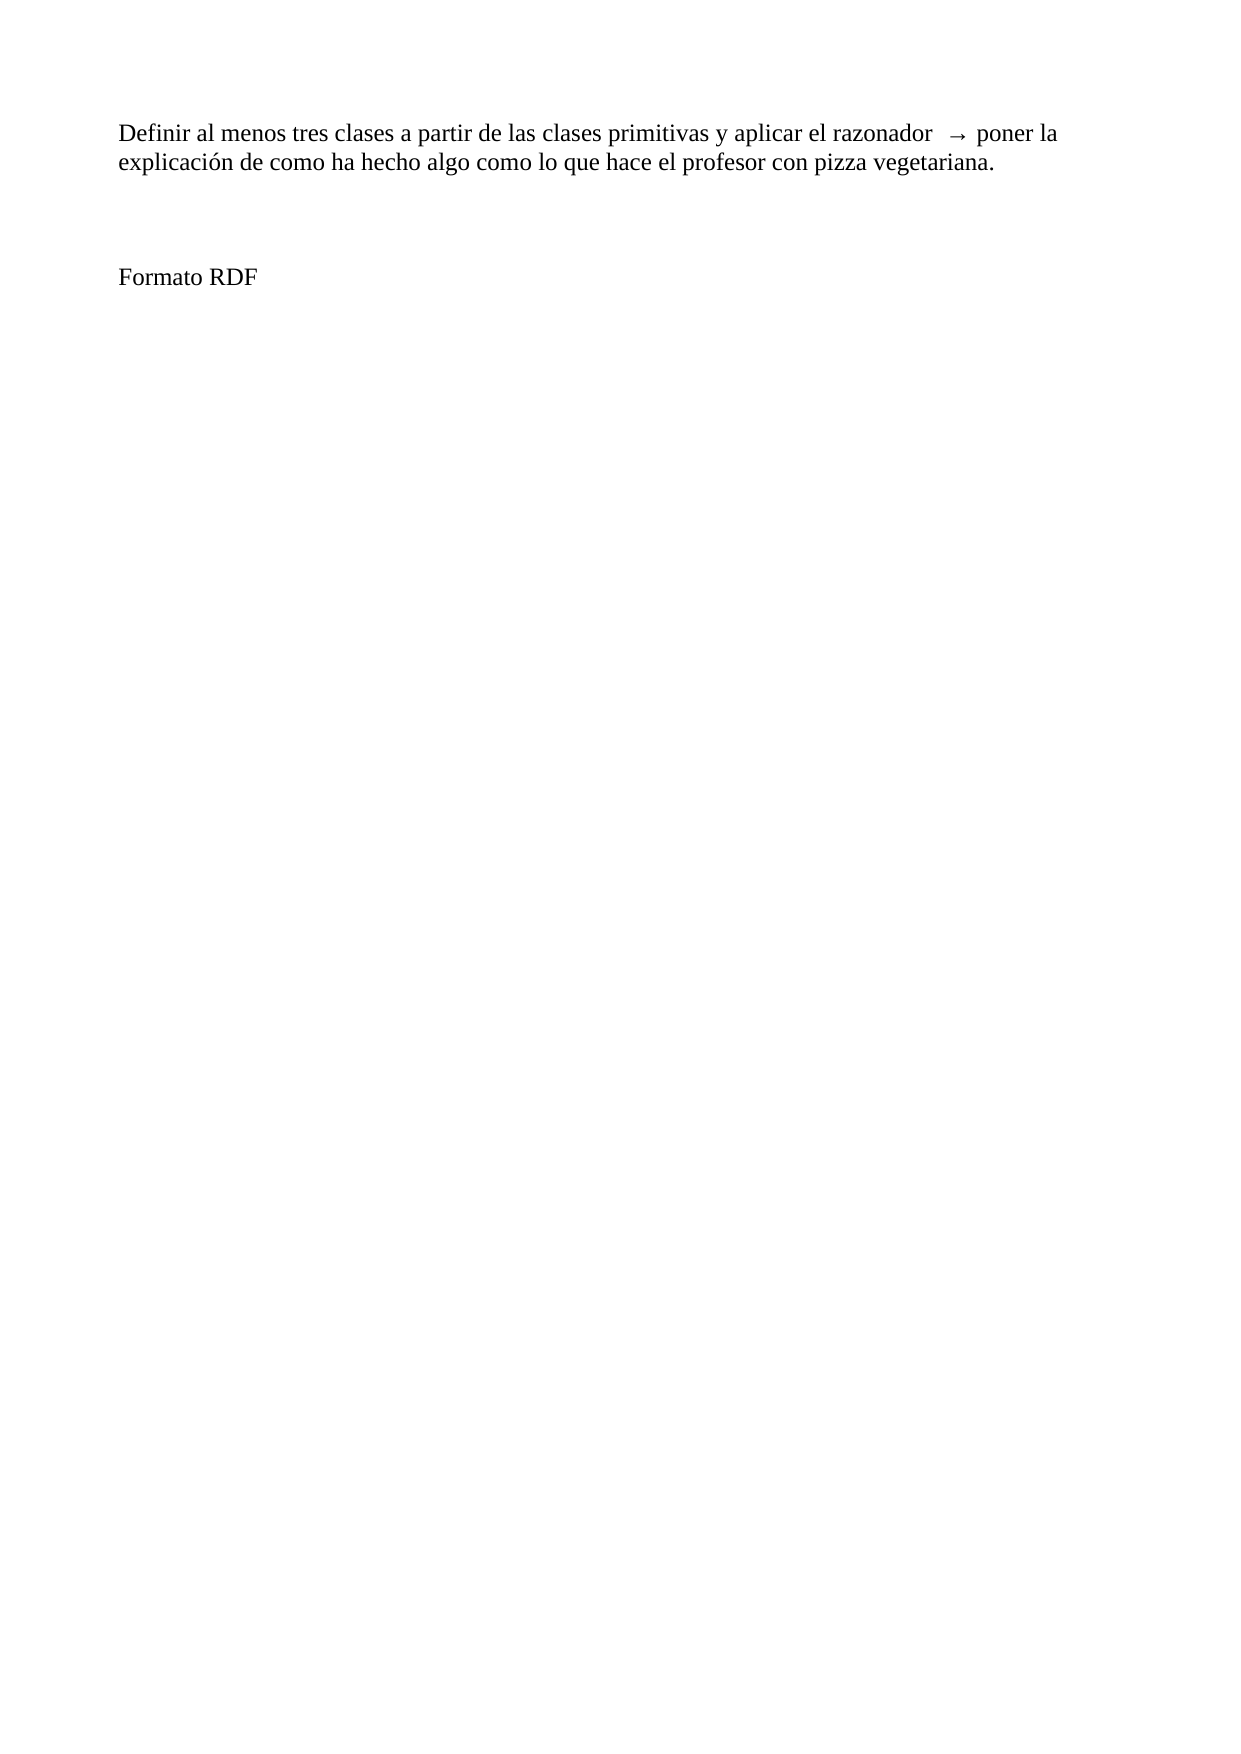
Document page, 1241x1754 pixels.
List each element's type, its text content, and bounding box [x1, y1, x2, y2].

text Definir al menos tres clases a partir de las clases primitivas y aplicar el razonador → poner la explicación de como ha hecho algo como lo que hace el profesor con pizza vegetariana. [118, 118, 1122, 176]
text Formato RDF [118, 262, 1122, 291]
